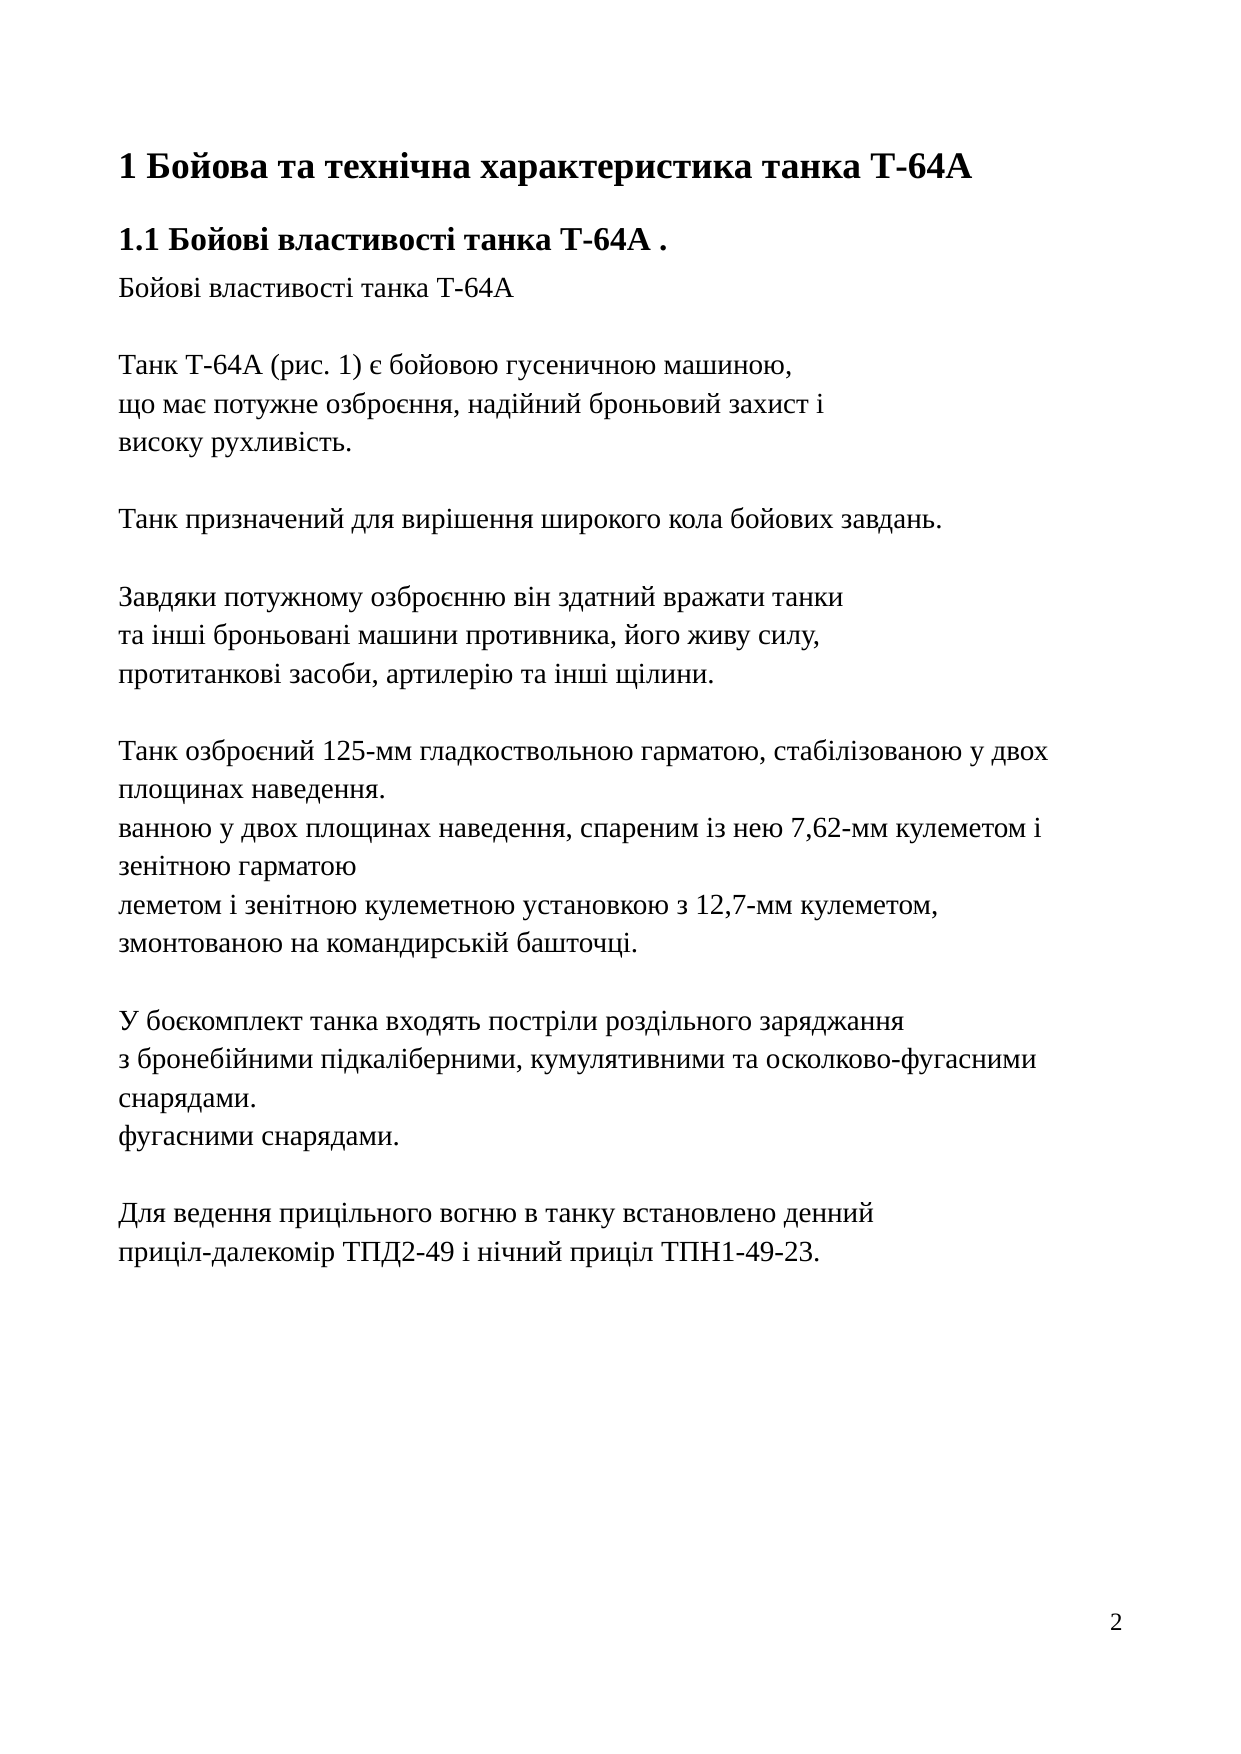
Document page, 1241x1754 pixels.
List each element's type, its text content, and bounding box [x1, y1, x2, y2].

subtitle 1 Бойова та технічна характеристика танка Т-64А [118, 143, 1122, 186]
text Бойові властивості танка Т-64А Танк Т-64А (рис. 1) є бойовою гусеничною машиною, що має потужне озброєння, надійний броньовий захист і високу рухливість. Танк призначений для вирішення широкого кола бойових завдань. Завдяки потужному озброєнню він здатний вражати танки та інші броньовані машини противника, його живу силу, протитанкові засоби, артилерію та інші щілини. Танк озброєний 125-мм гладкоствольною гарматою, стабілізованою у двох площинах наведення. ванною у двох площинах наведення, спареним із нею 7,62-мм кулеметом і зенітною гарматою леметом і зенітною кулеметною установкою з 12,7-мм кулеметом, змонтованою на командирській башточці. У боєкомплект танка входять постріли роздільного заряджання з бронебійними підкаліберними, кумулятивними та осколково-фугасними снарядами. фугасними снарядами. Для ведення прицільного вогню в танку встановлено денний приціл-далекомір ТПД2-49 і нічний приціл ТПН1-49-23. [118, 270, 1122, 1267]
subtitle 1.1 Бойові властивості танка Т-64А . [118, 219, 1122, 258]
